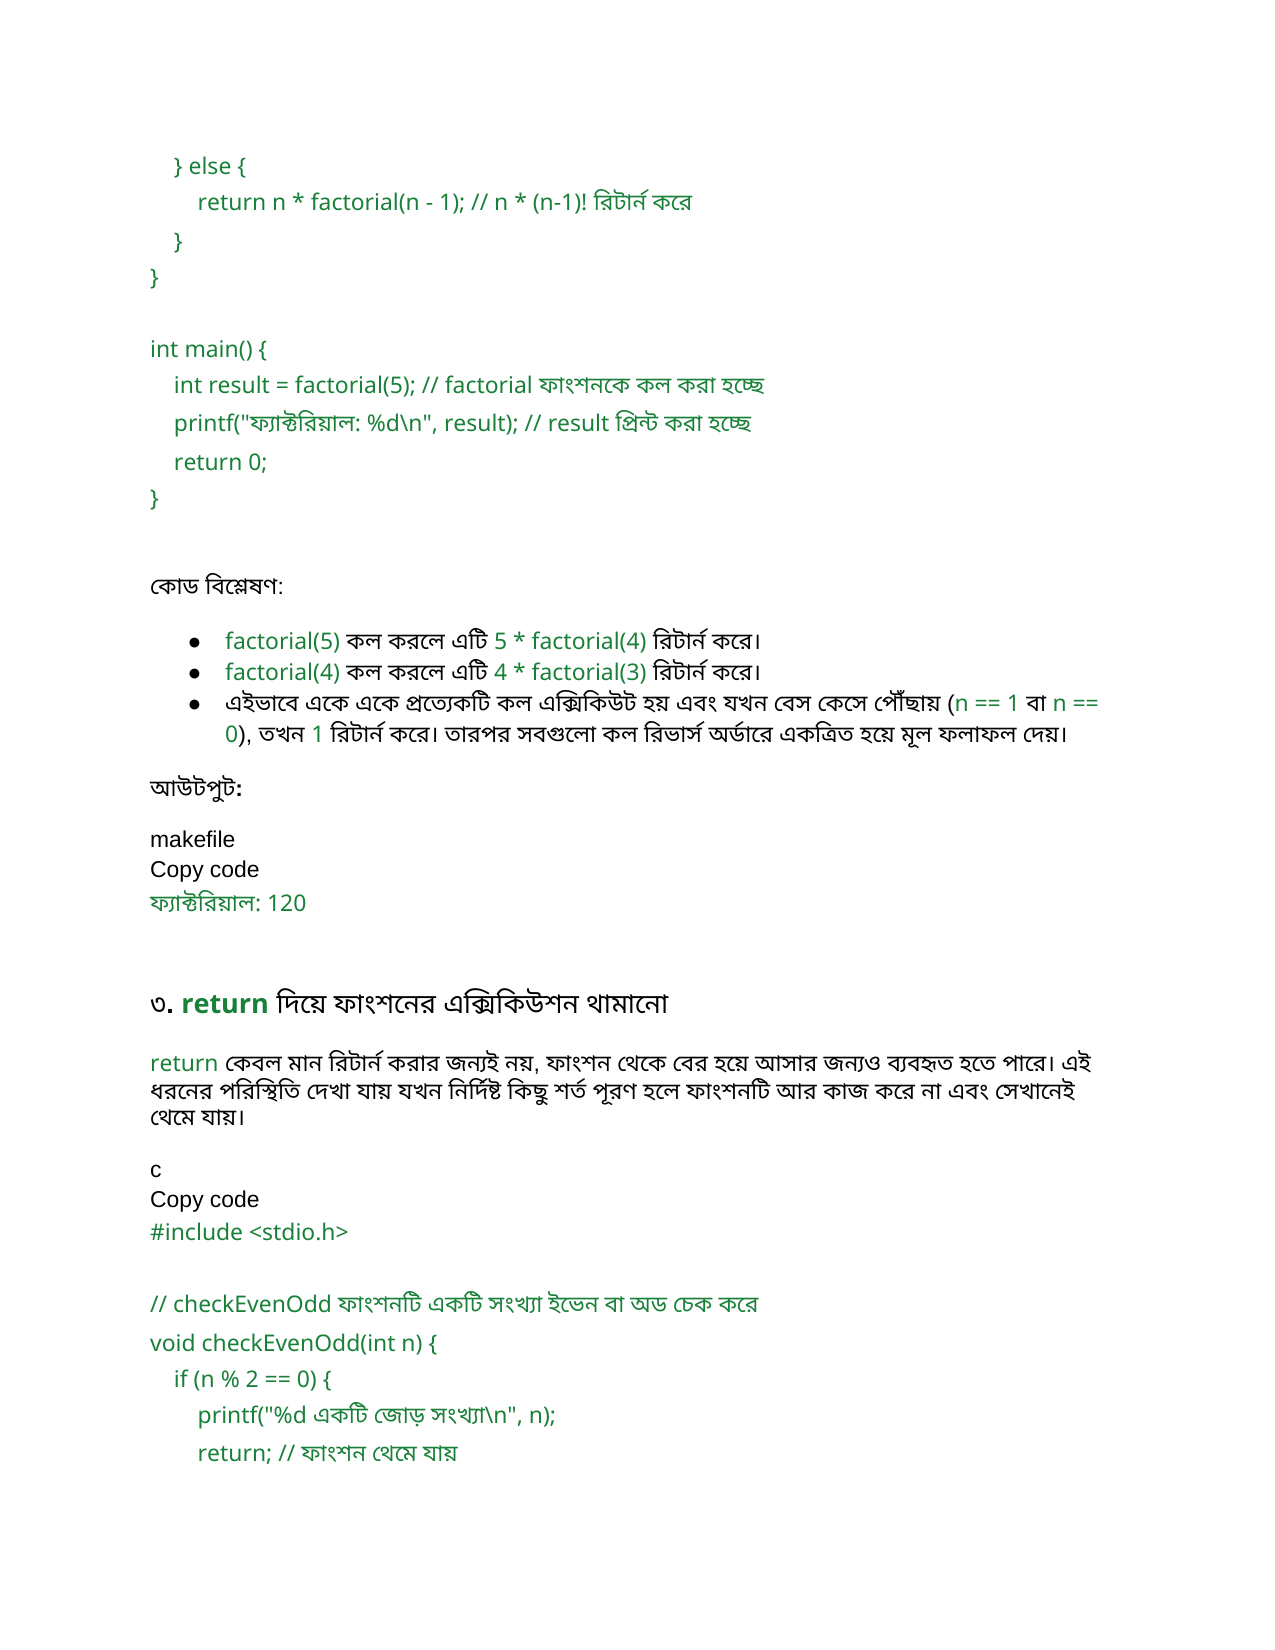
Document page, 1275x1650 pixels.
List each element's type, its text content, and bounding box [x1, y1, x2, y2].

text ফ্যাক্টরিয়াল: 120 [150, 886, 1125, 920]
list factorial(5) কল করলে এটি 5 * factorial(4) রিটার্ন করে। [187, 625, 1125, 656]
text if (n % 2 == 0) { [150, 1363, 1125, 1394]
text int result = factorial(5); // factorial ফাংশনকে কল করা হচ্ছে [150, 368, 1125, 402]
text printf("ফ্যাক্টরিয়াল: %d\n", result); // result প্রিন্ট করা হচ্ছে [150, 407, 1125, 441]
text int main() { [150, 333, 1125, 364]
text return 0; [150, 446, 1125, 477]
text } [150, 261, 1125, 292]
text আউটপুট: [150, 775, 231, 801]
text Copy code [150, 856, 1125, 883]
text return কেবল মান রিটার্ন করার জন্যই নয়, ফাংশন থেকে বের হয়ে আসার জন্যও ব্যবহৃত হতে পারে। এই ধরনের পরিস্থিতি দেখা যায় যখন নির্দিষ্ট কিছু শর্ত পূরণ হলে ফাংশনটি আর কাজ করে না এবং সেখানেই থেমে যায়। [150, 1047, 1125, 1131]
text return; // ফাংশন থেমে যায় [150, 1437, 1125, 1471]
text আউটপুট: [220, 775, 1125, 801]
text makefile [150, 826, 1125, 852]
text কোড বিশ্লেষণ: [150, 573, 1125, 600]
text } [150, 225, 1125, 256]
text #include <stdio.h> [150, 1216, 1125, 1247]
text void checkEvenOdd(int n) { [150, 1327, 1125, 1358]
text } [150, 482, 1125, 513]
text return n * factorial(n - 1); // n * (n-1)! রিটার্ন করে [150, 186, 1125, 220]
list factorial(4) কল করলে এটি 4 * factorial(3) রিটার্ন করে। [187, 656, 1125, 687]
list এইভাবে একে একে প্রত্যেকটি কল এক্সিকিউট হয় এবং যখন বেস কেসে পৌঁছায় (n == 1 বা n == 0), তখন 1 রিটার্ন করে। তারপর সবগুলো কল রিভার্স অর্ডারে একত্রিত হয়ে মূল ফলাফল দেয়। [187, 687, 1125, 750]
text আউটপুট: [179, 775, 202, 782]
subtitle ৩. return দিয়ে ফাংশনের এক্সিকিউশন থামানো [150, 985, 1125, 1022]
text c [150, 1156, 1125, 1182]
text Copy code [150, 1186, 1125, 1212]
text আউটপুট: [150, 775, 188, 783]
text printf("%d একটি জোড় সংখ্যা\n", n); [150, 1398, 1125, 1432]
text // checkEvenOdd ফাংশনটি একটি সংখ্যা ইভেন বা অড চেক করে [150, 1288, 1125, 1322]
text } else { [150, 150, 1125, 181]
